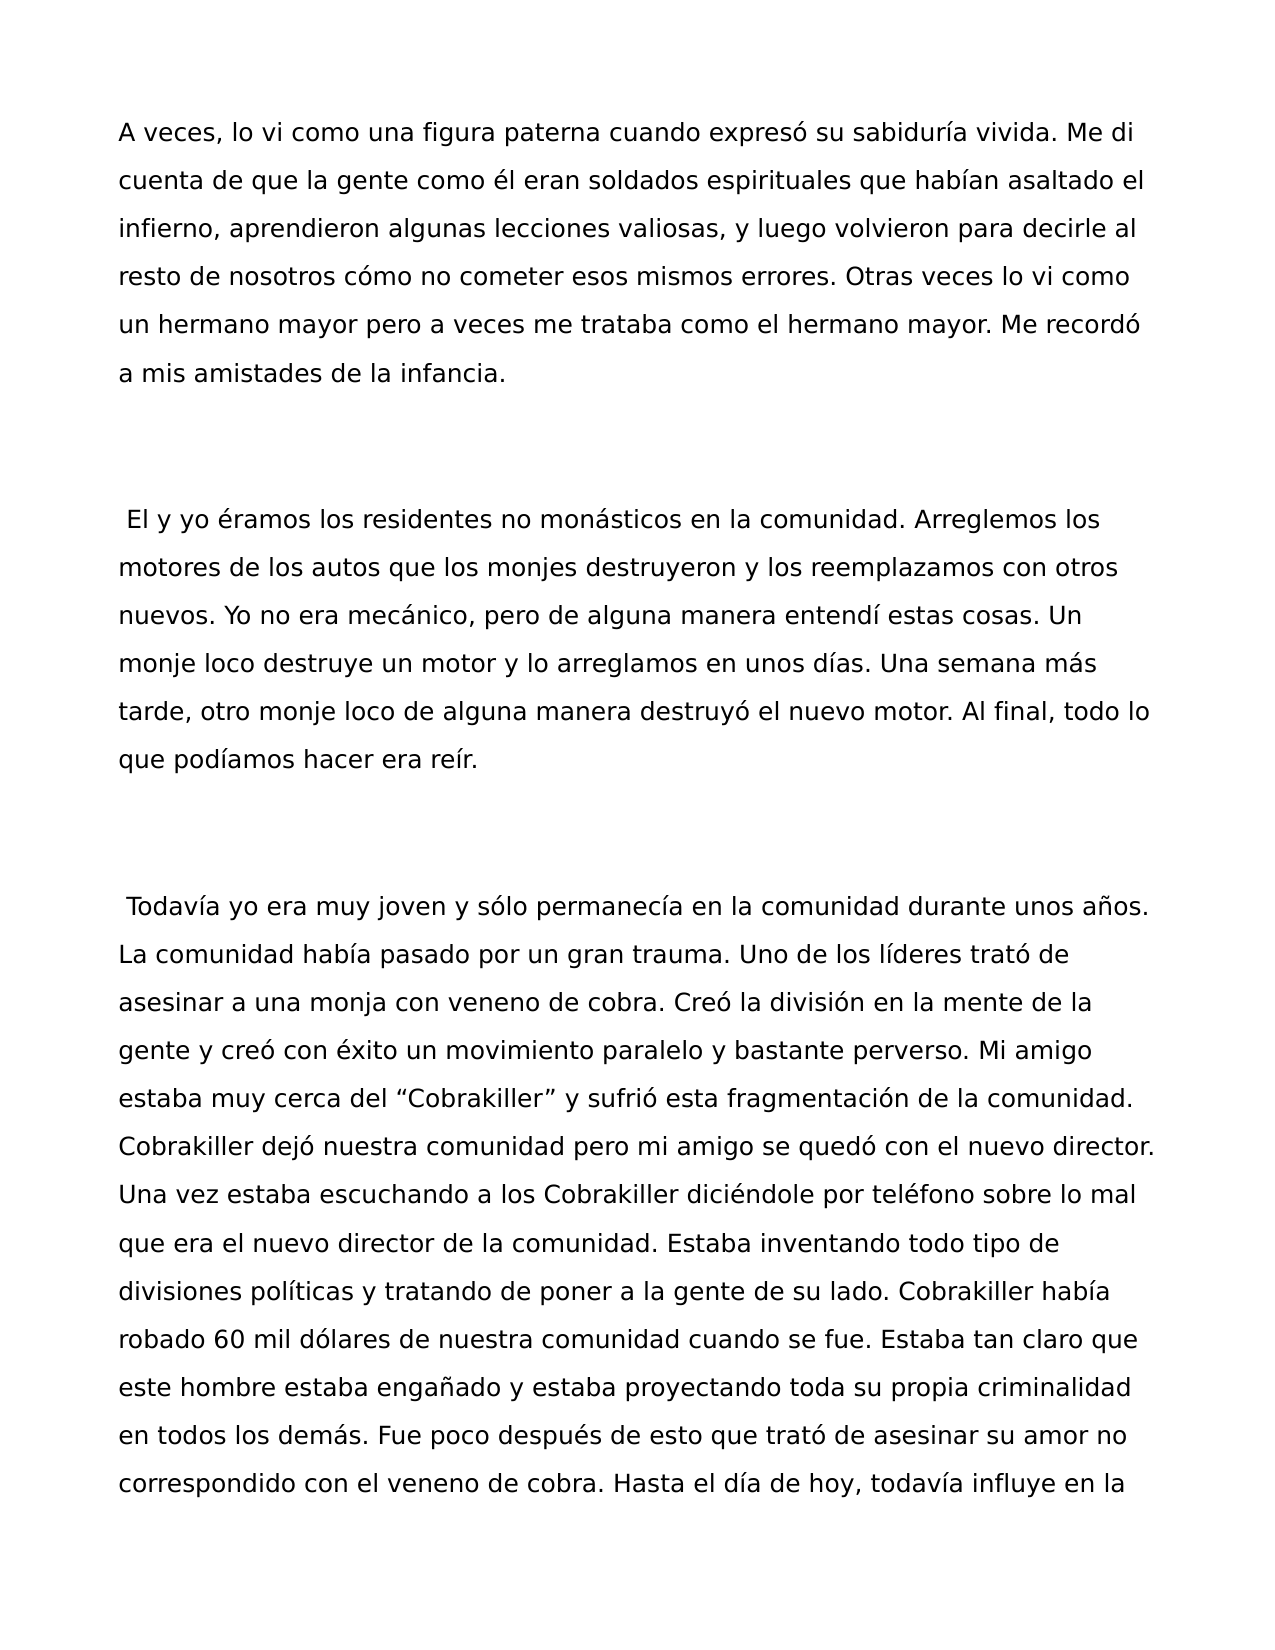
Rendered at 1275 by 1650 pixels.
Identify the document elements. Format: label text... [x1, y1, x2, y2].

text El y yo éramos los residentes no monásticos en la comunidad. Arreglemos los motores de los autos que los monjes destruyeron y los reemplazamos con otros nuevos. Yo no era mecánico, pero de alguna manera entendí estas cosas. Un monje loco destruye un motor y lo arreglamos en unos días. Una semana más tarde, otro monje loco de alguna manera destruyó el nuevo motor. Al final, todo lo que podíamos hacer era reír. [118, 505, 1157, 775]
text Todavía yo era muy joven y sólo permanecía en la comunidad durante unos años. La comunidad había pasado por un gran trauma. Uno de los líderes trató de asesinar a una monja con veneno de cobra. Creó la división en la mente de la gente y creó con éxito un movimiento paralelo y bastante perverso. Mi amigo estaba muy cerca del “Cobrakiller” y sufrió esta fragmentación de la comunidad. Cobrakiller dejó nuestra comunidad pero mi amigo se quedó con el nuevo director. Una vez estaba escuchando a los Cobrakiller diciéndole por teléfono sobre lo mal que era el nuevo director de la comunidad. Estaba inventando todo tipo de divisiones políticas y tratando de poner a la gente de su lado. Cobrakiller había robado 60 mil dólares de nuestra comunidad cuando se fue. Estaba tan claro que este hombre estaba engañado y estaba proyectando toda su propia criminalidad en todos los demás. Fue poco después de esto que trató de asesinar su amor no correspondido con el veneno de cobra. Hasta el día de hoy, todavía influye en la [118, 892, 1157, 1498]
text A veces, lo vi como una figura paterna cuando expresó su sabiduría vivida. Me di cuenta de que la gente como él eran soldados espirituales que habían asaltado el infierno, aprendieron algunas lecciones valiosas, y luego volvieron para decirle al resto de nosotros cómo no cometer esos mismos errores. Otras veces lo vi como un hermano mayor pero a veces me trataba como el hermano mayor. Me recordó a mis amistades de la infancia. [118, 118, 1157, 388]
